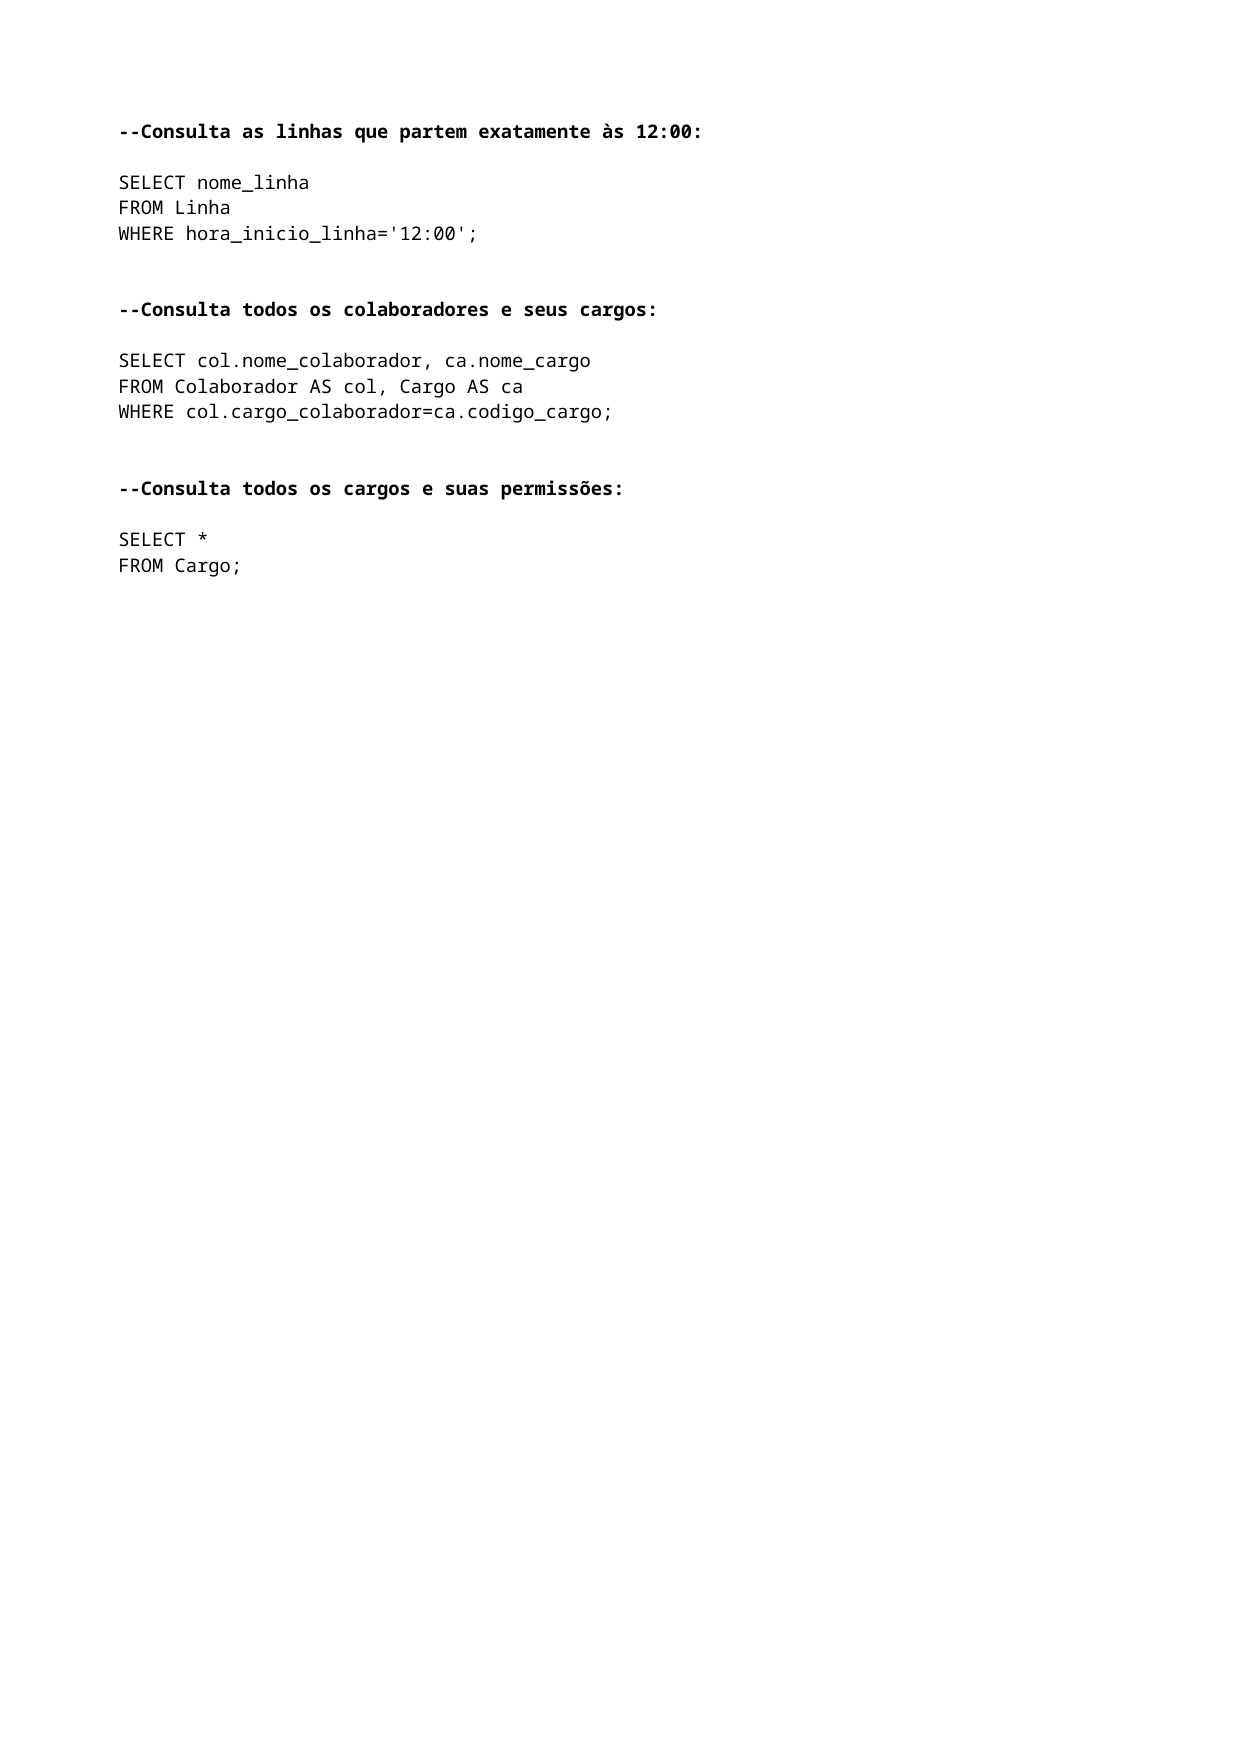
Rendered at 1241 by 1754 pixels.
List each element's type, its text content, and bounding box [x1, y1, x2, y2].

text WHERE col.cargo_colaborador=ca.codigo_cargo; [118, 399, 1122, 424]
text --Consulta todos os colaboradores e seus cargos: [118, 297, 1122, 322]
text WHERE hora_inicio_linha='12:00'; [118, 220, 1122, 246]
text SELECT col.nome_colaborador, ca.nome_cargo [118, 348, 1122, 373]
text --Consulta as linhas que partem exatamente às 12:00: [118, 118, 1122, 144]
text SELECT * [118, 526, 1122, 552]
text SELECT nome_linha [118, 169, 1122, 195]
text FROM Colaborador AS col, Cargo AS ca [118, 373, 1122, 399]
text --Consulta todos os cargos e suas permissões: [118, 475, 1122, 501]
text FROM Linha [118, 195, 1122, 220]
text FROM Cargo; [118, 552, 1122, 577]
